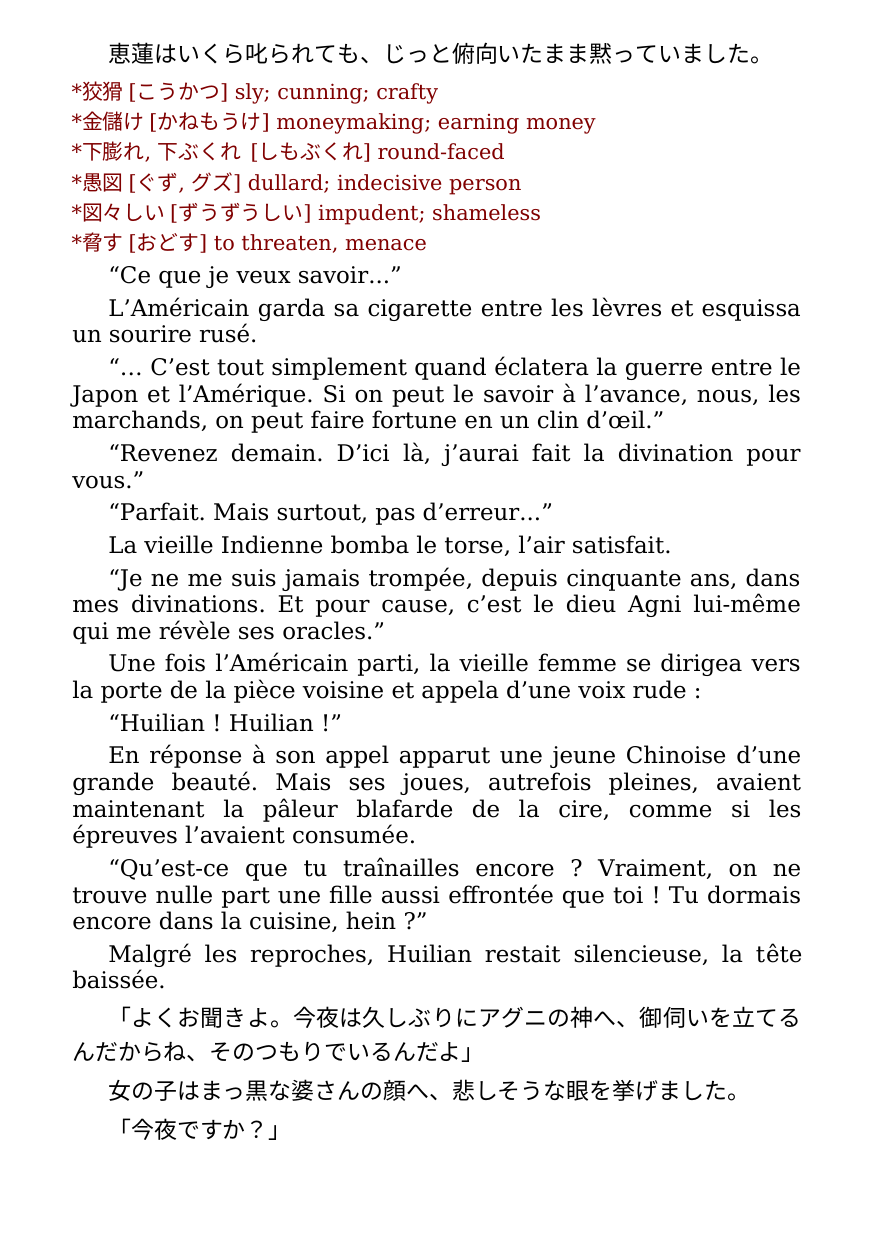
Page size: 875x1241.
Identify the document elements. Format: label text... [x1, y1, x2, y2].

text “Huilian ! Huilian !” [72, 710, 802, 737]
text L’Américain garda sa cigarette entre les lèvres et esquissa un sourire rusé. [72, 295, 802, 348]
text 「よくお聞きよ。今夜は久しぶりにアグニの神へ、御伺いを立てるんだからね、そのつもりでいるんだよ」 [72, 1000, 802, 1067]
text “Ce que je veux savoir...” [72, 262, 802, 289]
text “Je ne me suis jamais trompée, depuis cinquante ans, dans mes divinations. Et pour cause, c’est le dieu Agni lui-même qui me révèle ses oracles.” [72, 565, 802, 645]
text *狡猾 [こうかつ] sly; cunning; crafty [71, 75, 803, 105]
text 「今夜ですか？」 [72, 1112, 802, 1145]
text *金儲け [かねもうけ] moneymaking; earning money [71, 105, 803, 136]
text Une fois l’Américain parti, la vieille femme se dirigea vers la porte de la pièce voisine et appela d’une voix rude : [72, 651, 802, 704]
text *下膨れ, 下ぶくれ [しもぶくれ] round-faced [71, 136, 803, 166]
text “Revenez demain. D’ici là, j’aurai fait la divination pour vous.” [72, 440, 802, 493]
text En réponse à son appel apparut une jeune Chinoise d’une grande beauté. Mais ses joues, autrefois pleines, avaient maintenant la pâleur blafarde de la cire, comme si les épreuves l’avaient consumée. [72, 742, 802, 849]
text *愚図 [ぐず, グズ] dullard; indecisive person [71, 166, 803, 196]
text Malgré les reproches, Huilian restait silencieuse, la tête baissée. [72, 941, 802, 994]
text 女の子はまっ黒な婆さんの顔へ、悲しそうな眼を挙げました。 [72, 1073, 802, 1106]
text *図々しい [ずうずうしい] impudent; shameless [71, 196, 803, 226]
text La vieille Indienne bomba le torse, l’air satisfait. [72, 532, 802, 559]
text *脅す [おどす] to threaten, menace [71, 226, 803, 256]
text “Parfait. Mais surtout, pas d’erreur...” [72, 499, 802, 526]
text “… C’est tout simplement quand éclatera la guerre entre le Japon et l’Amérique. Si on peut le savoir à l’avance, nous, les marchands, on peut faire fortune en un clin d’œil.” [72, 354, 802, 434]
text 恵蓮はいくら叱られても、じっと俯向いたまま黙っていました。 [72, 36, 802, 69]
text “Qu’est-ce que tu traînailles encore ? Vraiment, on ne trouve nulle part une fille aussi effrontée que toi ! Tu dormais encore dans la cuisine, hein ?” [72, 855, 802, 935]
